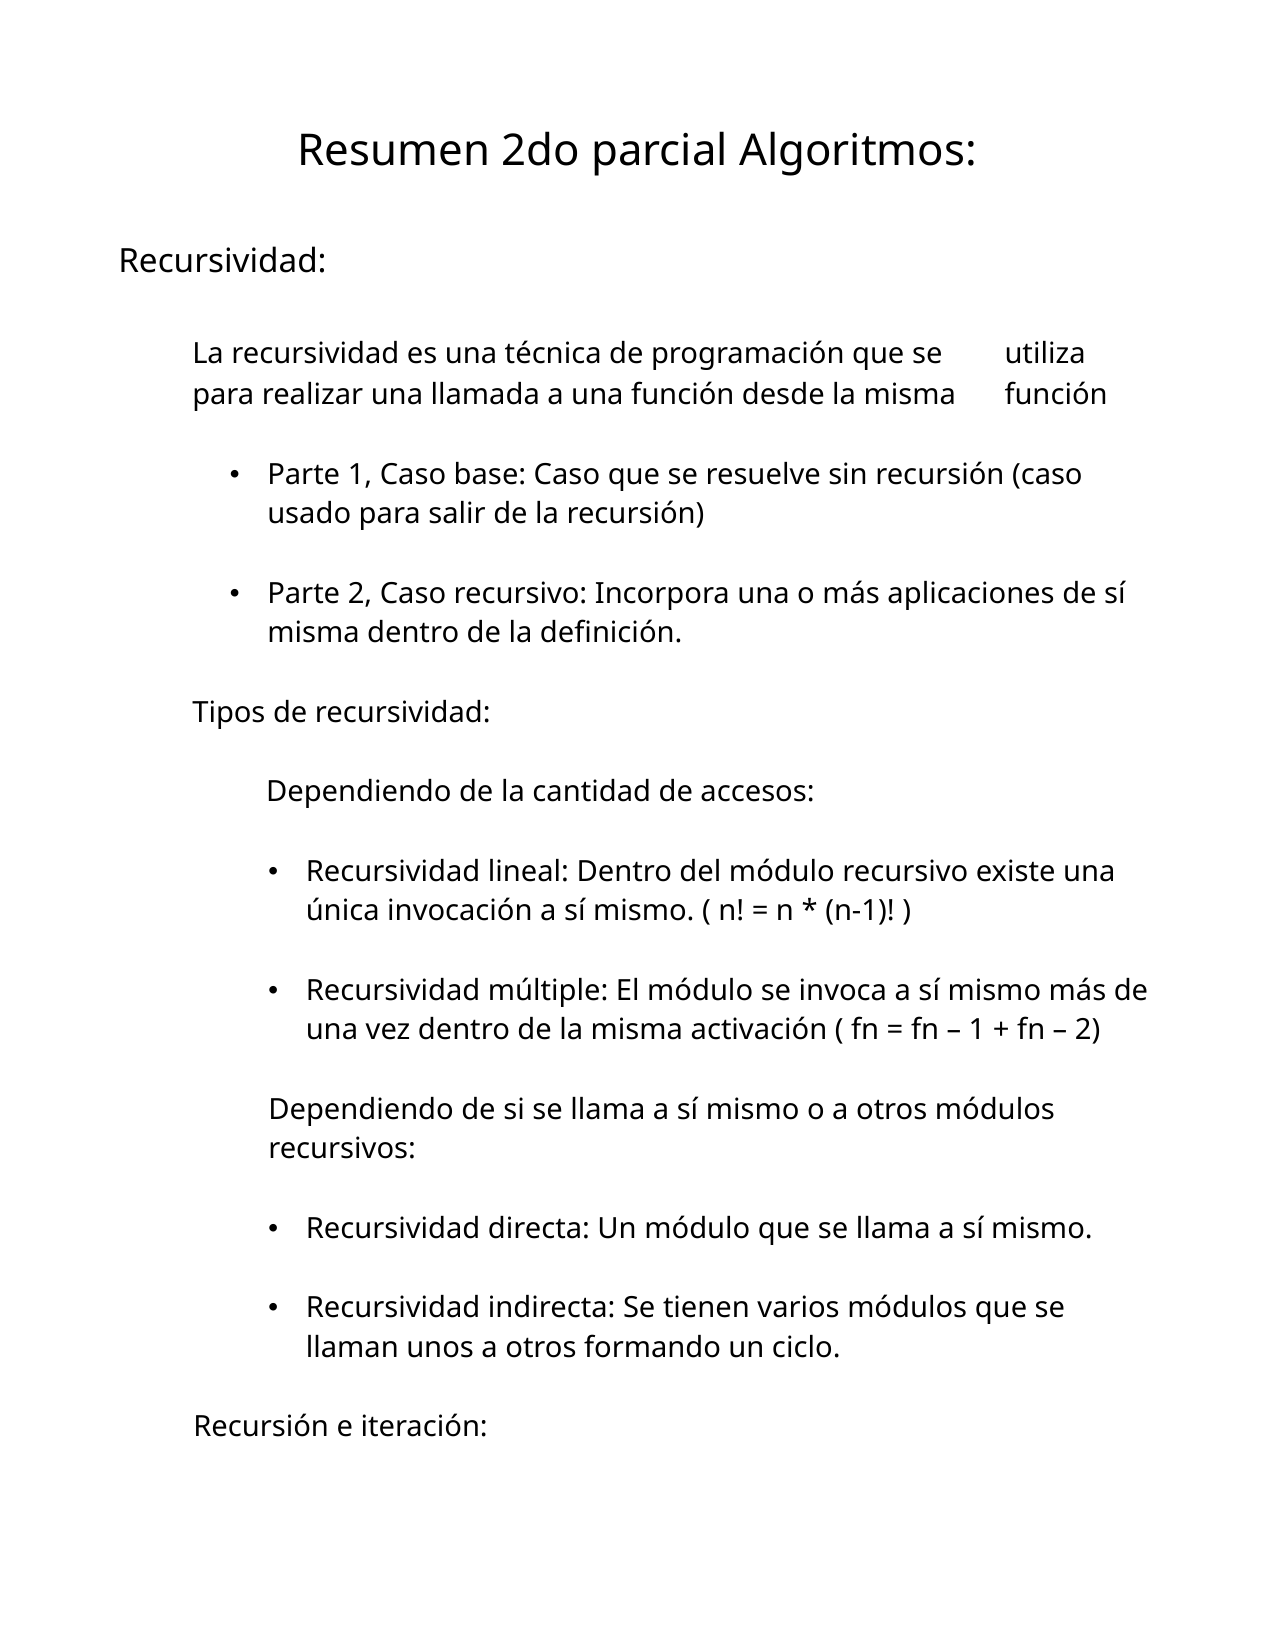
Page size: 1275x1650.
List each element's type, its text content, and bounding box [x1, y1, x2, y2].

list Recursividad directa: Un módulo que se llama a sí mismo. [268, 1207, 1157, 1247]
text La recursividad es una técnica de programación que se utiliza para realizar una llamada a una función desde la misma función [118, 328, 1157, 413]
list Parte 1, Caso base: Caso que se resuelve sin recursión (caso usado para salir de la recursión) [229, 453, 1157, 532]
text Recursividad: [118, 237, 1157, 283]
text Dependiendo de la cantidad de accesos: [118, 770, 1157, 810]
list Recursividad lineal: Dentro del módulo recursivo existe una única invocación a sí mismo. ( n! = n * (n-1)! ) [268, 850, 1157, 929]
list Dependiendo de si se llama a sí mismo o a otros módulos recursivos: [231, 1088, 1157, 1167]
list Parte 2, Caso recursivo: Incorpora una o más aplicaciones de sí misma dentro de la definición. [229, 572, 1157, 651]
text Tipos de recursividad: [118, 691, 1157, 731]
text Resumen 2do parcial Algoritmos: [118, 118, 1157, 178]
list Recursividad múltiple: El módulo se invoca a sí mismo más de una vez dentro de la misma activación ( fn = fn – 1 + fn – 2) [268, 969, 1157, 1048]
list Recursión e iteración: [156, 1405, 1157, 1445]
list Recursividad indirecta: Se tienen varios módulos que se llaman unos a otros formando un ciclo. [268, 1286, 1157, 1366]
